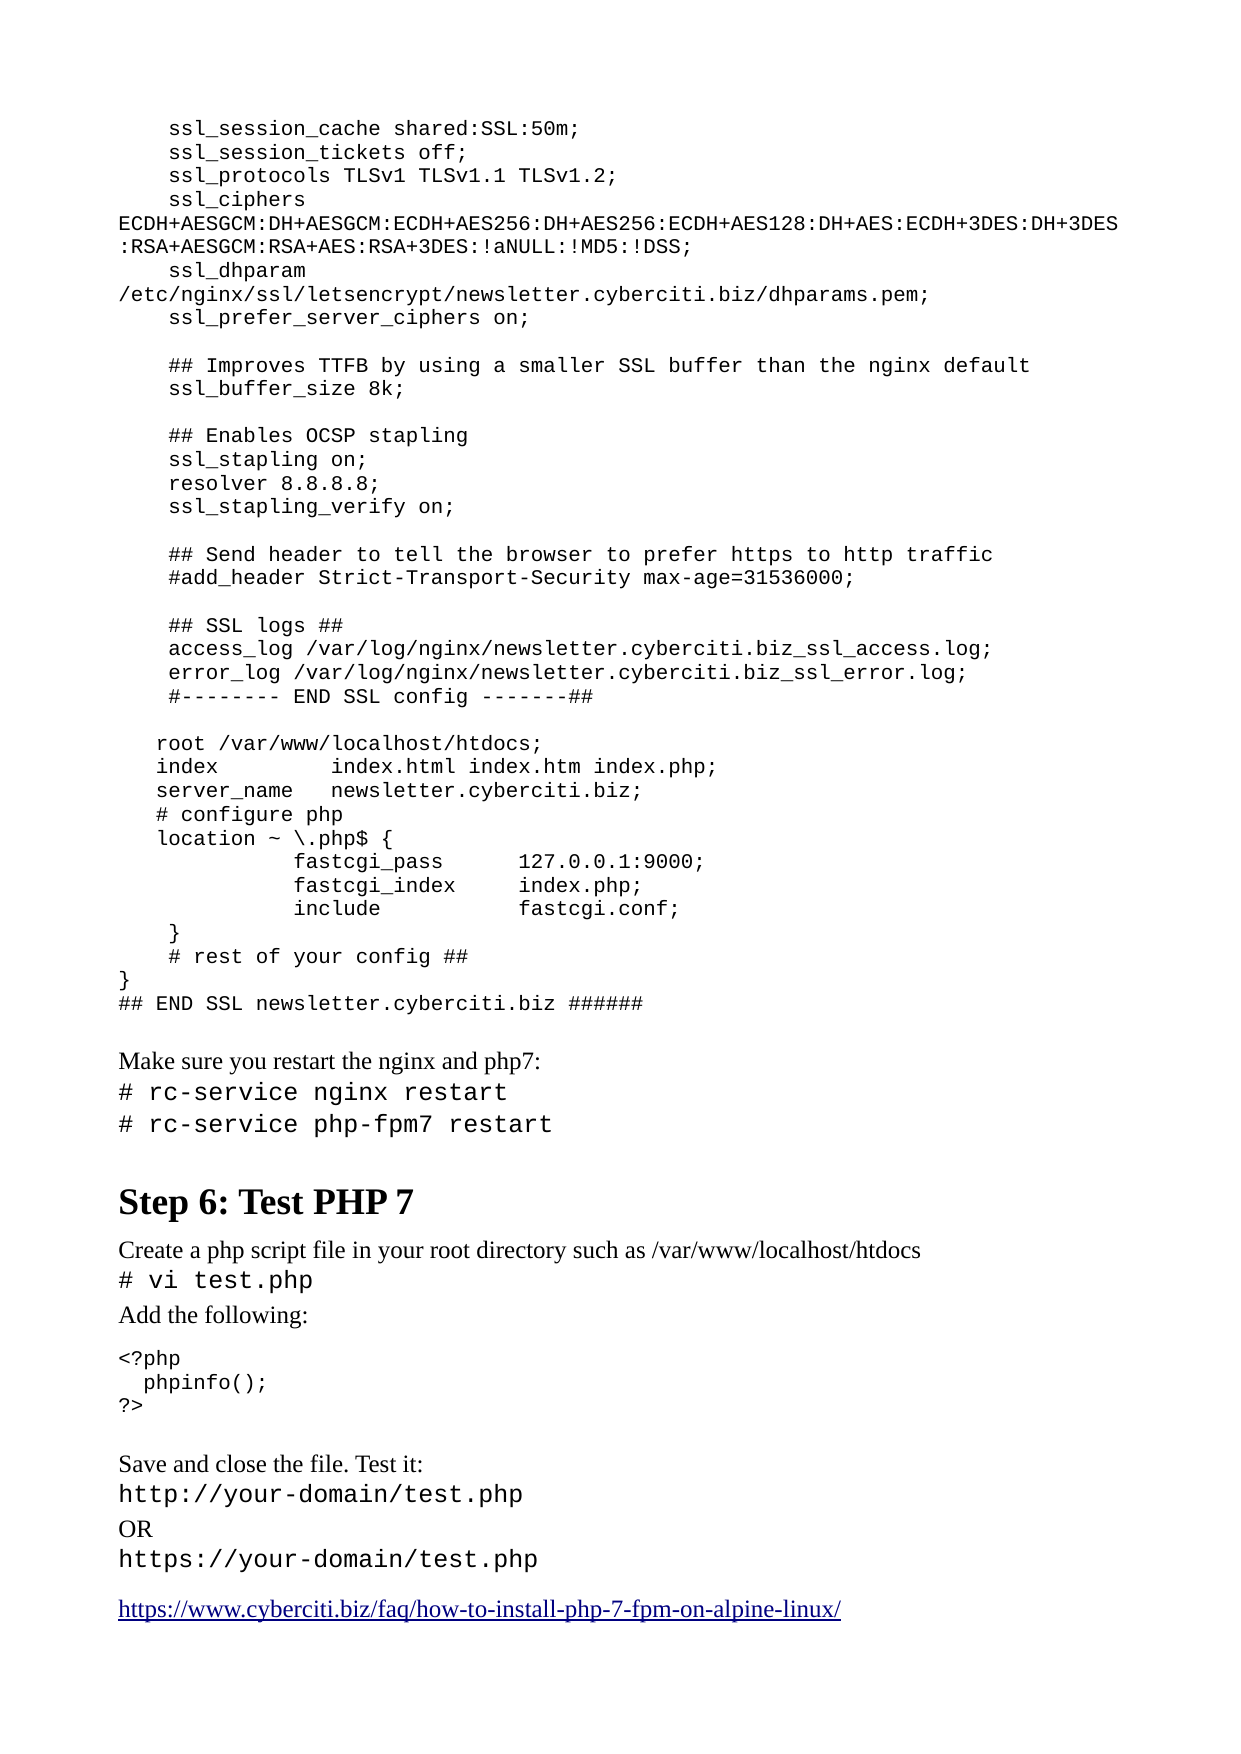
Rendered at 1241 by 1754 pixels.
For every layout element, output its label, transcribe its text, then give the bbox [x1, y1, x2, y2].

text ssl_stapling on; [118, 449, 1122, 473]
text ssl_session_tickets off; [118, 142, 1122, 165]
text ssl_buffer_size 8k; [118, 378, 1122, 402]
text } [118, 969, 1122, 993]
text fastcgi_pass 127.0.0.1:9000; [118, 851, 1122, 875]
text Make sure you restart the nginx and php7: # rc-service nginx restart # rc-service php-fpm7 restart [118, 1046, 1122, 1140]
text ssl_prefer_server_ciphers on; [118, 307, 1122, 331]
text index index.html index.htm index.php; [118, 757, 1122, 780]
text ssl_protocols TLSv1 TLSv1.1 TLSv1.2; [118, 165, 1122, 189]
text ## END SSL newsletter.cyberciti.biz ###### [118, 993, 1122, 1017]
text ssl_dhparam /etc/nginx/ssl/letsencrypt/newsletter.cyberciti.biz/dhparams.pem; [118, 260, 1122, 307]
text #-------- END SSL config -------## [118, 686, 1122, 709]
text resolver 8.8.8.8; [118, 473, 1122, 496]
text ?> [118, 1396, 1122, 1419]
text https://www.cyberciti.biz/faq/how-to-install-php-7-fpm-on-alpine-linux/ [118, 1594, 1122, 1623]
text ## SSL logs ## [118, 615, 1122, 638]
text ssl_ciphers ECDH+AESGCM:DH+AESGCM:ECDH+AES256:DH+AES256:ECDH+AES128:DH+AES:ECDH+3DES:DH+3DES:RSA+AESGCM:RSA+AES:RSA+3DES:!aNULL:!MD5:!DSS; [118, 189, 1122, 260]
text Create a php script file in your root directory such as /var/www/localhost/htdocs # vi test.php Add the following: [118, 1235, 1122, 1329]
text # rest of your config ## [118, 946, 1122, 969]
text server_name newsletter.cyberciti.biz; [118, 780, 1122, 804]
text include fastcgi.conf; [118, 898, 1122, 922]
text ## Enables OCSP stapling [118, 426, 1122, 449]
text location ~ \.php$ { [118, 827, 1122, 851]
text error_log /var/log/nginx/newsletter.cyberciti.biz_ssl_error.log; [118, 662, 1122, 686]
text Save and close the file. Test it: http://your-domain/test.php OR https://your-domain/test.php [118, 1449, 1122, 1575]
text ## Send header to tell the browser to prefer https to http traffic [118, 544, 1122, 567]
text root /var/www/localhost/htdocs; [118, 733, 1122, 757]
text ssl_session_cache shared:SSL:50m; [118, 118, 1122, 142]
text access_log /var/log/nginx/newsletter.cyberciti.biz_ssl_access.log; [118, 638, 1122, 662]
text } [118, 922, 1122, 946]
text phpinfo(); [118, 1372, 1122, 1396]
subtitle Step 6: Test PHP 7 [118, 1179, 1122, 1223]
text <?php [118, 1348, 1122, 1372]
text fastcgi_index index.php; [118, 875, 1122, 898]
text ssl_stapling_verify on; [118, 496, 1122, 520]
text # configure php [118, 804, 1122, 827]
text ## Improves TTFB by using a smaller SSL buffer than the nginx default [118, 354, 1122, 378]
text #add_header Strict-Transport-Security max-age=31536000; [118, 567, 1122, 591]
